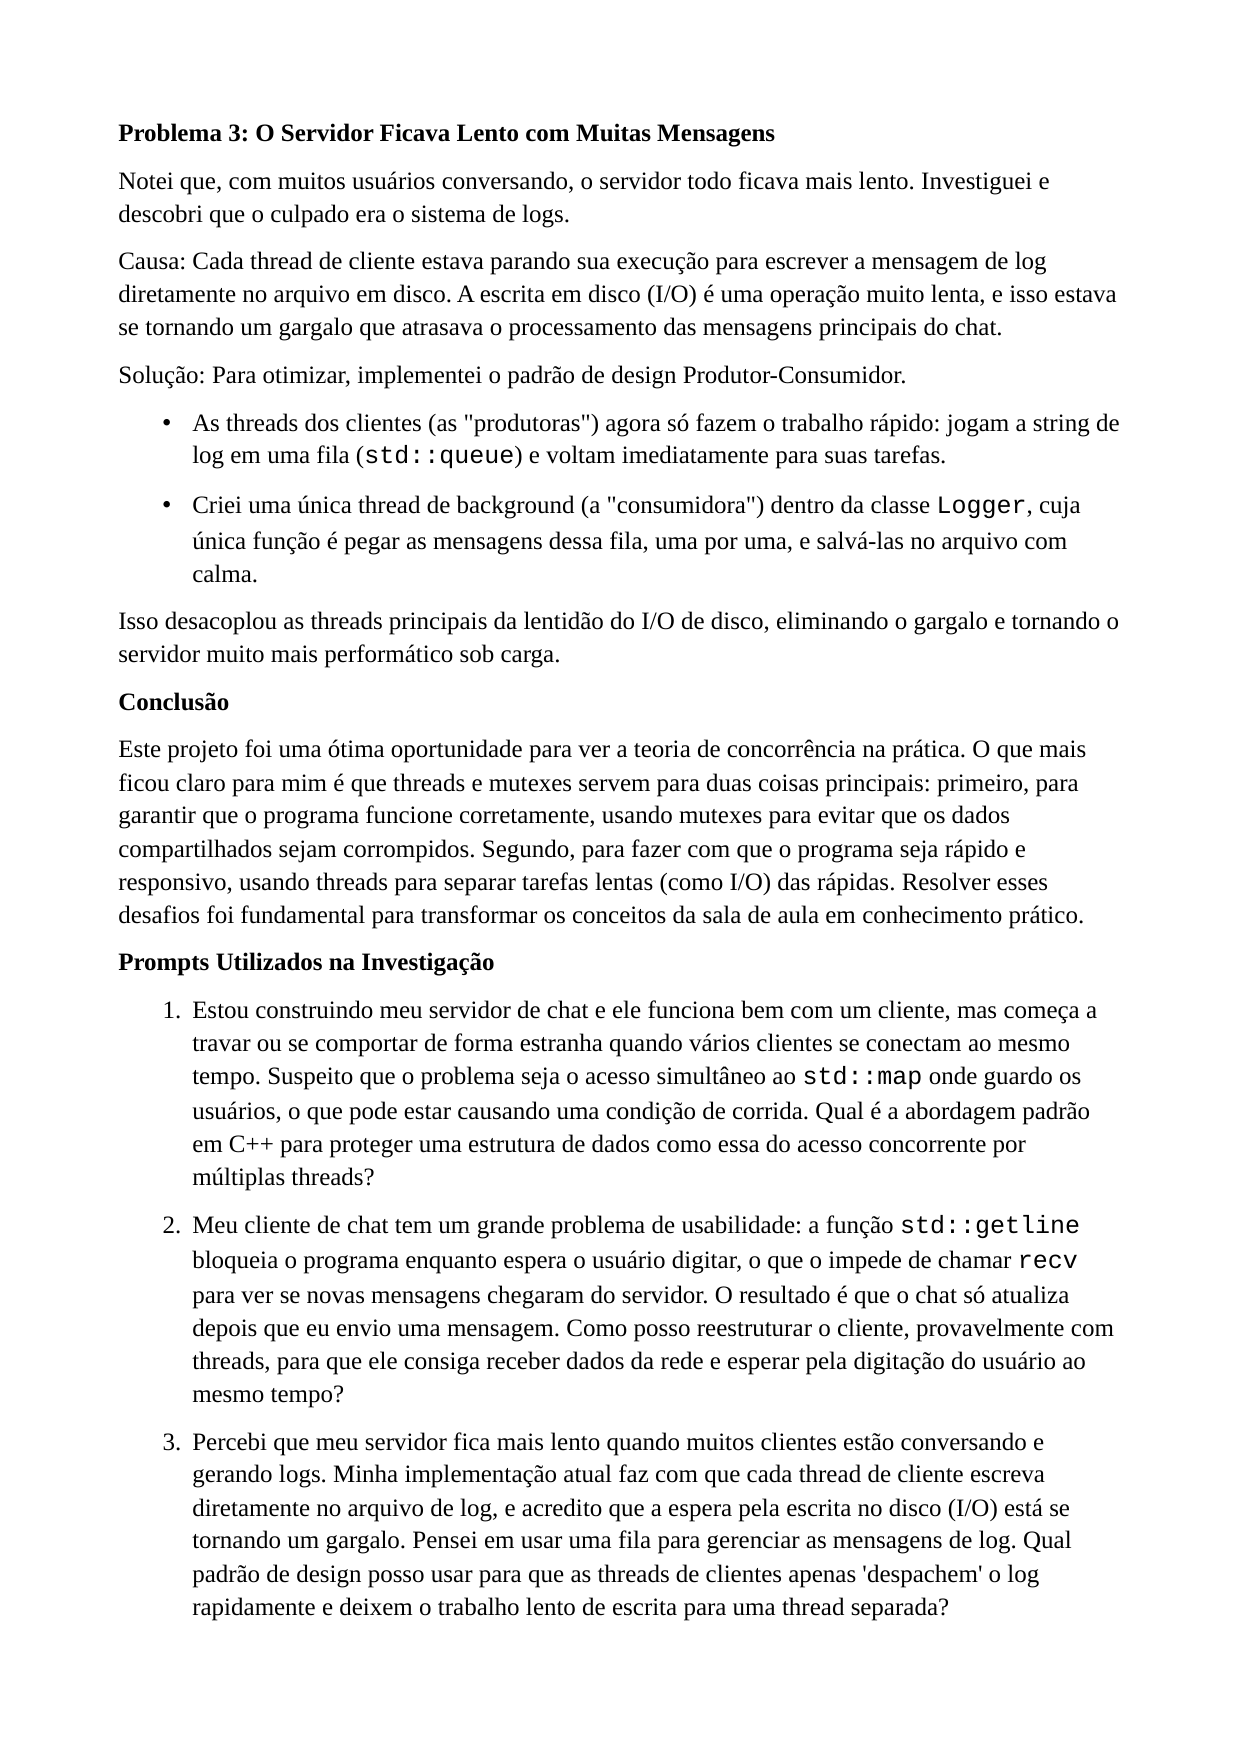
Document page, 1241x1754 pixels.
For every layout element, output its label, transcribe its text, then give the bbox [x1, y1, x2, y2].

list Meu cliente de chat tem um grande problema de usabilidade: a função std::getline bloqueia o programa enquanto espera o usuário digitar, o que o impede de chamar recv para ver se novas mensagens chegaram do servidor. O resultado é que o chat só atualiza depois que eu envio uma mensagem. Como posso reestruturar o cliente, provavelmente com threads, para que ele consiga receber dados da rede e esperar pela digitação do usuário ao mesmo tempo? [162, 1210, 1122, 1408]
list Percebi que meu servidor fica mais lento quando muitos clientes estão conversando e gerando logs. Minha implementação atual faz com que cada thread de cliente escreva diretamente no arquivo de log, e acredito que a espera pela escrita no disco (I/O) está se tornando um gargalo. Pensei em usar uma fila para gerenciar as mensagens de log. Qual padrão de design posso usar para que as threads de clientes apenas 'despachem' o log rapidamente e deixem o trabalho lento de escrita para uma thread separada? [162, 1427, 1122, 1620]
text Problema 3: O Servidor Ficava Lento com Muitas Mensagens [118, 118, 1122, 147]
text Solução: Para otimizar, implementei o padrão de design Produtor-Consumidor. [118, 360, 1122, 389]
list Estou construindo meu servidor de chat e ele funciona bem com um cliente, mas começa a travar ou se comportar de forma estranha quando vários clientes se conectam ao mesmo tempo. Suspeito que o problema seja o acesso simultâneo ao std::map onde guardo os usuários, o que pode estar causando uma condição de corrida. Qual é a abordagem padrão em C++ para proteger uma estrutura de dados como essa do acesso concorrente por múltiplas threads? [162, 995, 1122, 1191]
list As threads dos clientes (as "produtoras") agora só fazem o trabalho rápido: jogam a string de log em uma fila (std::queue) e voltam imediatamente para suas tarefas. [162, 408, 1122, 471]
text Isso desacoplou as threads principais da lentidão do I/O de disco, eliminando o gargalo e tornando o servidor muito mais performático sob carga. [118, 606, 1122, 668]
text Prompts Utilizados na Investigação [118, 947, 1122, 976]
text Notei que, com muitos usuários conversando, o servidor todo ficava mais lento. Investiguei e descobri que o culpado era o sistema de logs. [118, 166, 1122, 227]
text Este projeto foi uma ótima oportunidade para ver a teoria de concorrência na prática. O que mais ficou claro para mim é que threads e mutexes servem para duas coisas principais: primeiro, para garantir que o programa funcione corretamente, usando mutexes para evitar que os dados compartilhados sejam corrompidos. Segundo, para fazer com que o programa seja rápido e responsivo, usando threads para separar tarefas lentas (como I/O) das rápidas. Resolver esses desafios foi fundamental para transformar os conceitos da sala de aula em conhecimento prático. [118, 734, 1122, 928]
text Causa: Cada thread de cliente estava parando sua execução para escrever a mensagem de log diretamente no arquivo em disco. A escrita em disco (I/O) é uma operação muito lenta, e isso estava se tornando um gargalo que atrasava o processamento das mensagens principais do chat. [118, 246, 1122, 341]
text Conclusão [118, 687, 1122, 716]
list Criei uma única thread de background (a "consumidora") dentro da classe Logger, cuja única função é pegar as mensagens dessa fila, uma por uma, e salvá-las no arquivo com calma. [162, 491, 1122, 587]
